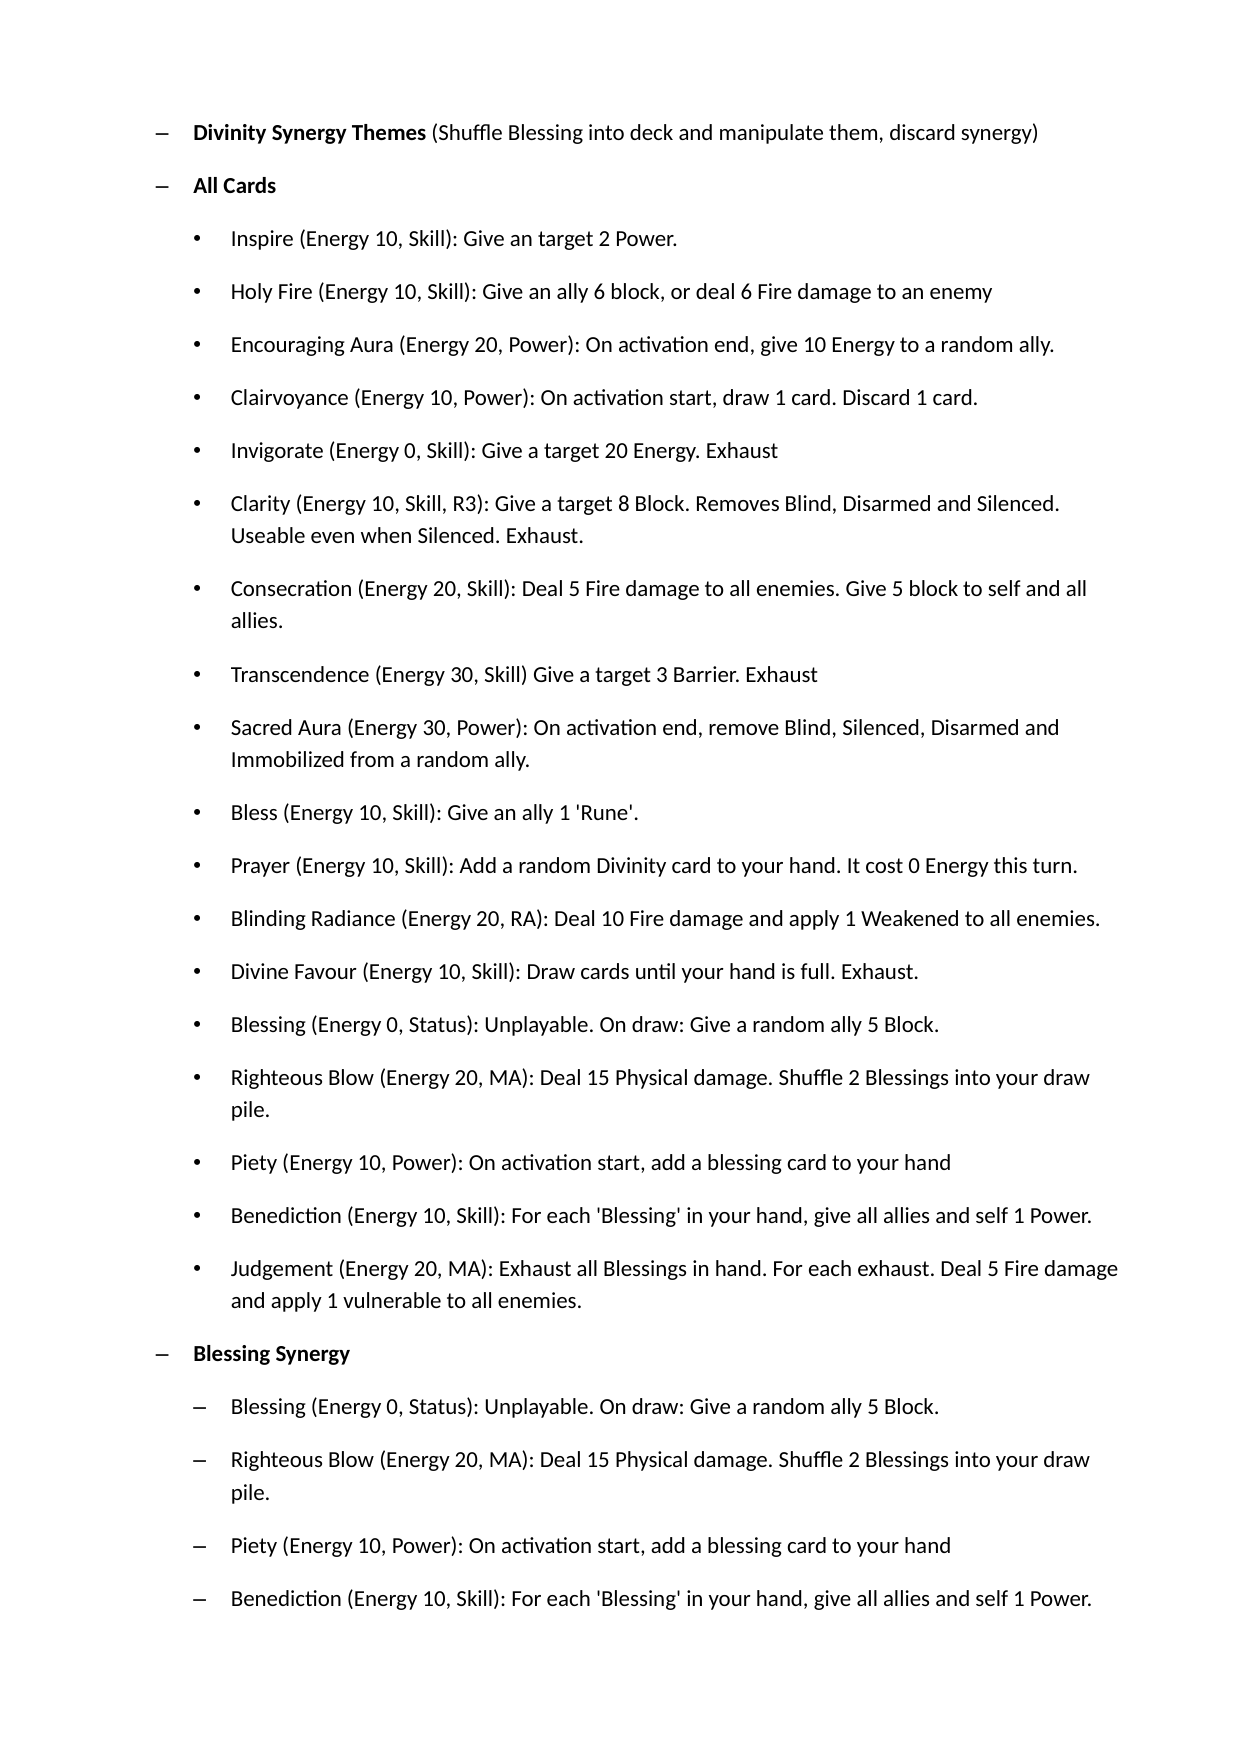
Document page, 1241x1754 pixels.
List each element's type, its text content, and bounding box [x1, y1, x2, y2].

list Blessing (Energy 0, Status): Unplayable. On draw: Give a random ally 5 Block. [193, 1392, 1122, 1421]
list Divinity Synergy Themes (Shuffle Blessing into deck and manipulate them, discard synergy) [156, 118, 1122, 146]
list Divine Favour (Energy 10, Skill): Draw cards until your hand is full. Exhaust. [193, 957, 1122, 985]
list Righteous Blow (Energy 20, MA): Deal 15 Physical damage. Shuffle 2 Blessings into your draw pile. [193, 1446, 1122, 1506]
list Benediction (Energy 10, Skill): For each 'Blessing' in your hand, give all allies and self 1 Power. [193, 1201, 1122, 1229]
list Blinding Radiance (Energy 20, RA): Deal 10 Fire damage and apply 1 Weakened to all enemies. [193, 904, 1122, 932]
list Bless (Energy 10, Skill): Give an ally 1 'Rune'. [193, 798, 1122, 826]
list Prayer (Energy 10, Skill): Add a random Divinity card to your hand. It cost 0 Energy this turn. [193, 851, 1122, 879]
list Judgement (Energy 20, MA): Exhaust all Blessings in hand. For each exhaust. Deal 5 Fire damage and apply 1 vulnerable to all enemies. [193, 1254, 1122, 1314]
list Clarity (Energy 10, Skill, R3): Give a target 8 Block. Removes Blind, Disarmed and Silenced. Useable even when Silenced. Exhaust. [193, 489, 1122, 549]
list Righteous Blow (Energy 20, MA): Deal 15 Physical damage. Shuffle 2 Blessings into your draw pile. [193, 1063, 1122, 1123]
list Transcendence (Energy 30, Skill) Give a target 3 Barrier. Exhaust [193, 660, 1122, 688]
list Piety (Energy 10, Power): On activation start, add a blessing card to your hand [193, 1531, 1122, 1559]
list Invigorate (Energy 0, Skill): Give a target 20 Energy. Exhaust [193, 436, 1122, 464]
list Benediction (Energy 10, Skill): For each 'Blessing' in your hand, give all allies and self 1 Power. [193, 1584, 1122, 1612]
list Consecration (Energy 20, Skill): Deal 5 Fire damage to all enemies. Give 5 block to self and all allies. [193, 574, 1122, 635]
list Blessing (Energy 0, Status): Unplayable. On draw: Give a random ally 5 Block. [193, 1010, 1122, 1038]
list Holy Fire (Energy 10, Skill): Give an ally 6 block, or deal 6 Fire damage to an enemy [193, 277, 1122, 305]
list Piety (Energy 10, Power): On activation start, add a blessing card to your hand [193, 1148, 1122, 1176]
list Clairvoyance (Energy 10, Power): On activation start, draw 1 card. Discard 1 card. [193, 383, 1122, 411]
list Inspire (Energy 10, Skill): Give an target 2 Power. [193, 224, 1122, 252]
list Sacred Aura (Energy 30, Power): On activation end, remove Blind, Silenced, Disarmed and Immobilized from a random ally. [193, 713, 1122, 773]
list All Cards [156, 171, 1122, 199]
list Blessing Synergy [156, 1339, 1122, 1367]
list Encouraging Aura (Energy 20, Power): On activation end, give 10 Energy to a random ally. [193, 330, 1122, 358]
